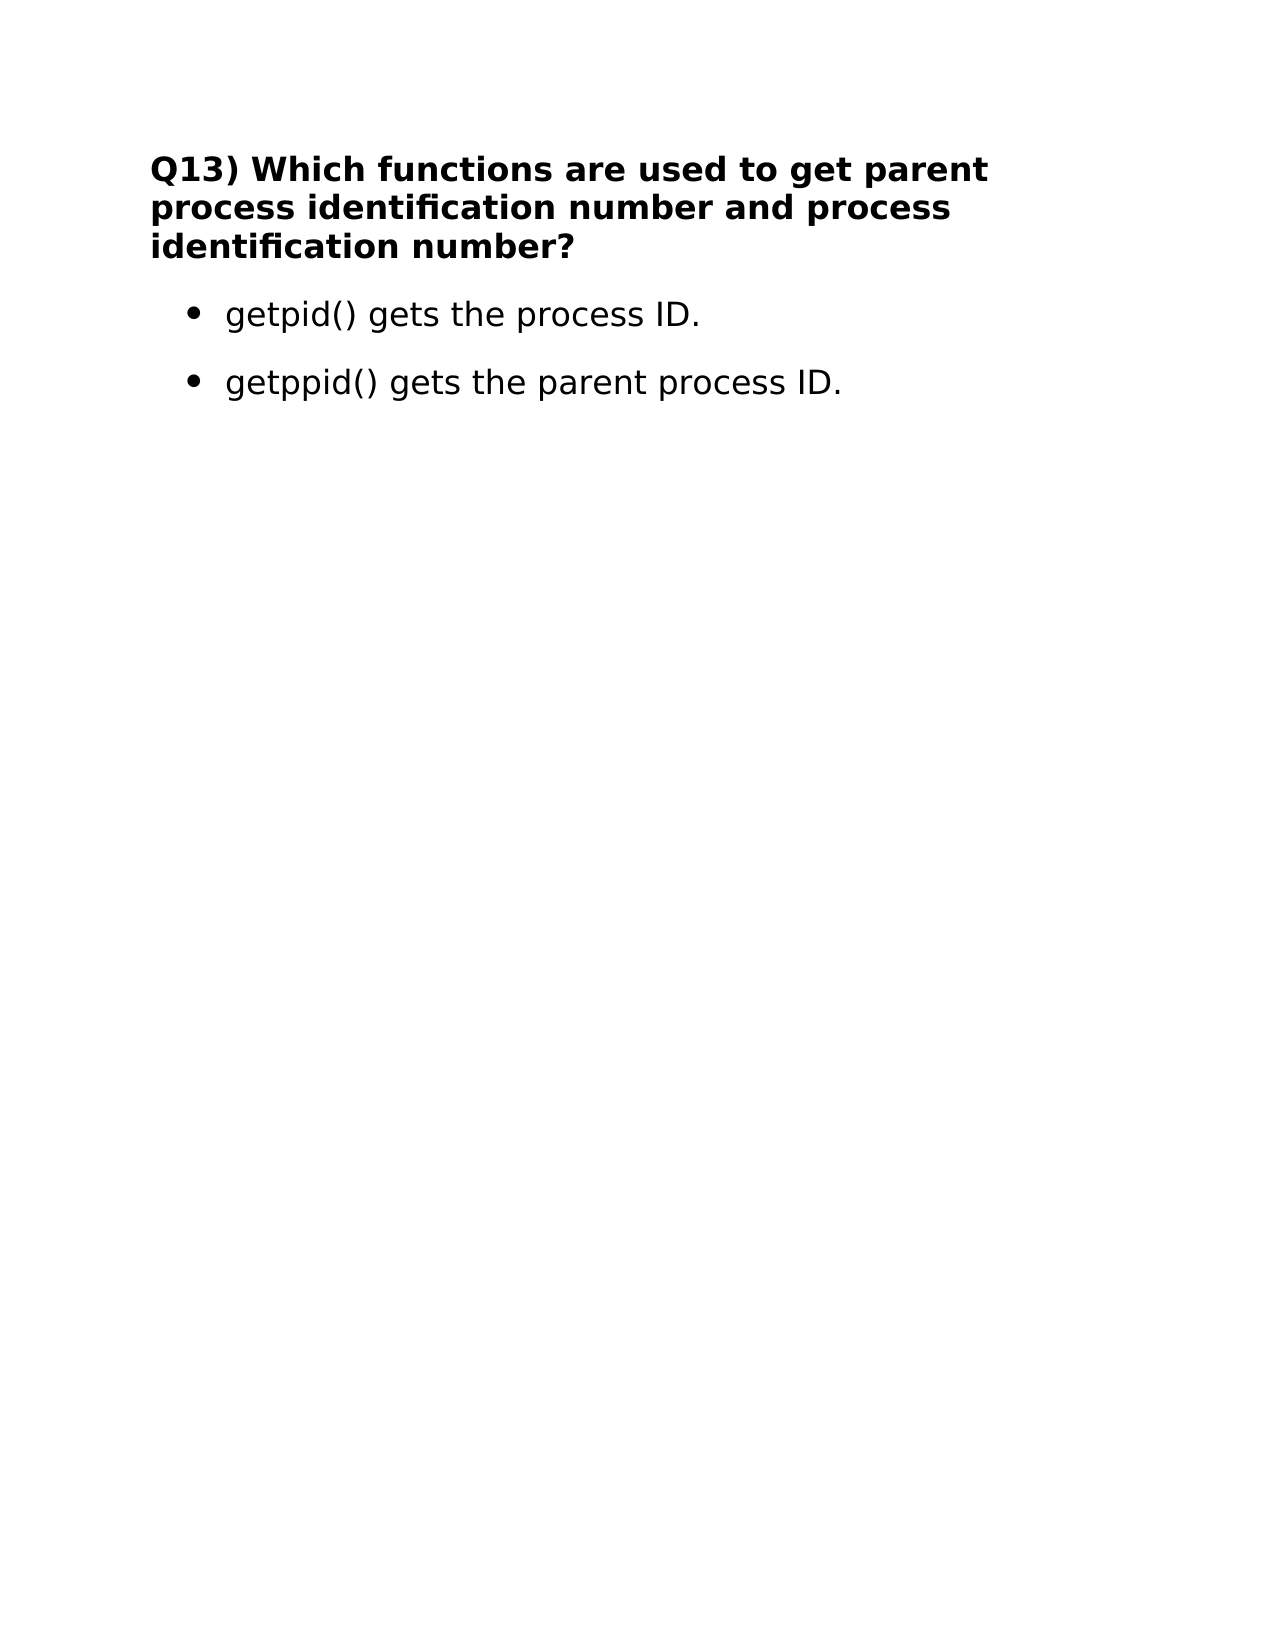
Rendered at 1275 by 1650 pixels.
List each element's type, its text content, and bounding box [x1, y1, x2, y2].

list getppid() gets the parent process ID. [187, 364, 1125, 403]
text Q13) Which functions are used to get parent process identification number and process identification number? [150, 150, 1125, 267]
list getpid() gets the process ID. [187, 296, 1125, 335]
